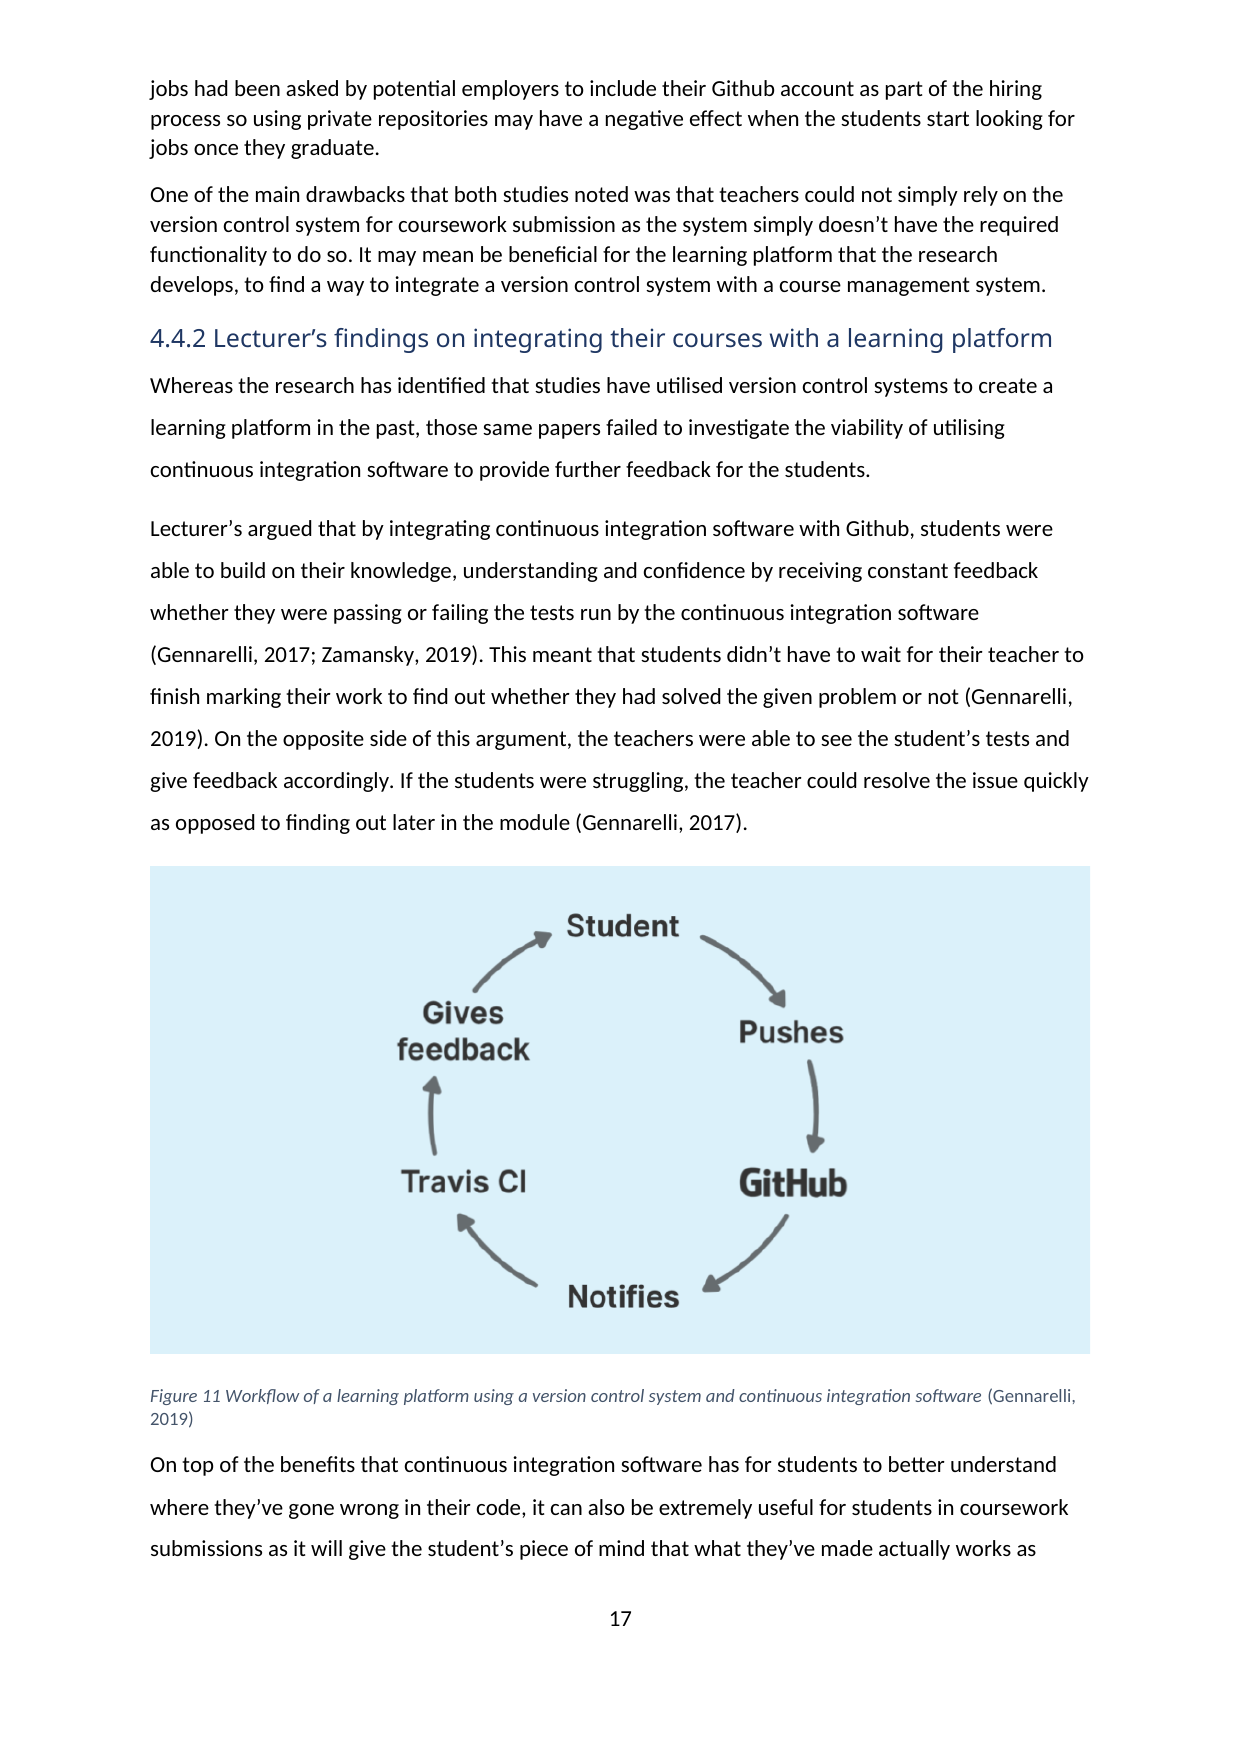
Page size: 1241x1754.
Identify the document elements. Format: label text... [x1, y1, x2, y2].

text On top of the benefits that continuous integration software has for students to better understand where they’ve gone wrong in their code, it can also be extremely useful for students in coursework submissions as it will give the student’s piece of mind that what they’ve made actually works as [150, 1451, 1090, 1563]
text One of the main drawbacks that both studies noted was that teachers could not simply rely on the version control system for coursework submission as the system simply doesn’t have the required functionality to do so. It may mean be beneficial for the learning platform that the research develops, to find a way to integrate a version control system with a course management system. [150, 180, 1090, 298]
text jobs had been asked by potential employers to include their Github account as part of the hiring process so using private repositories may have a negative effect when the students start looking for jobs once they graduate. [150, 74, 1090, 162]
text Figure 11 Workflow of a learning platform using a version control system and continuous integration software (Gennarelli, 2019) [150, 1384, 1090, 1430]
text Whereas the research has identified that studies have utilised version control systems to create a learning platform in the past, those same papers failed to investigate the viability of utilising continuous integration software to provide further feedback for the students. [150, 372, 1090, 483]
subtitle 4.4.2 Lecturer’s findings on integrating their courses with a learning platform [150, 321, 1090, 354]
text Lecturer’s argued that by integrating continuous integration software with Github, students were able to build on their knowledge, understanding and confidence by receiving constant feedback whether they were passing or failing the tests run by the continuous integration software (Gennarelli, 2017; Zamansky, 2019). This meant that students didn’t have to wait for their teacher to finish marking their work to find out whether they had solved the given problem or not (Gennarelli, 2019). On the opposite side of this argument, the teachers were able to see the student’s tests and give feedback accordingly. If the students were struggling, the teacher could resolve the issue quickly as opposed to finding out later in the module (Gennarelli, 2017). [150, 514, 1090, 836]
